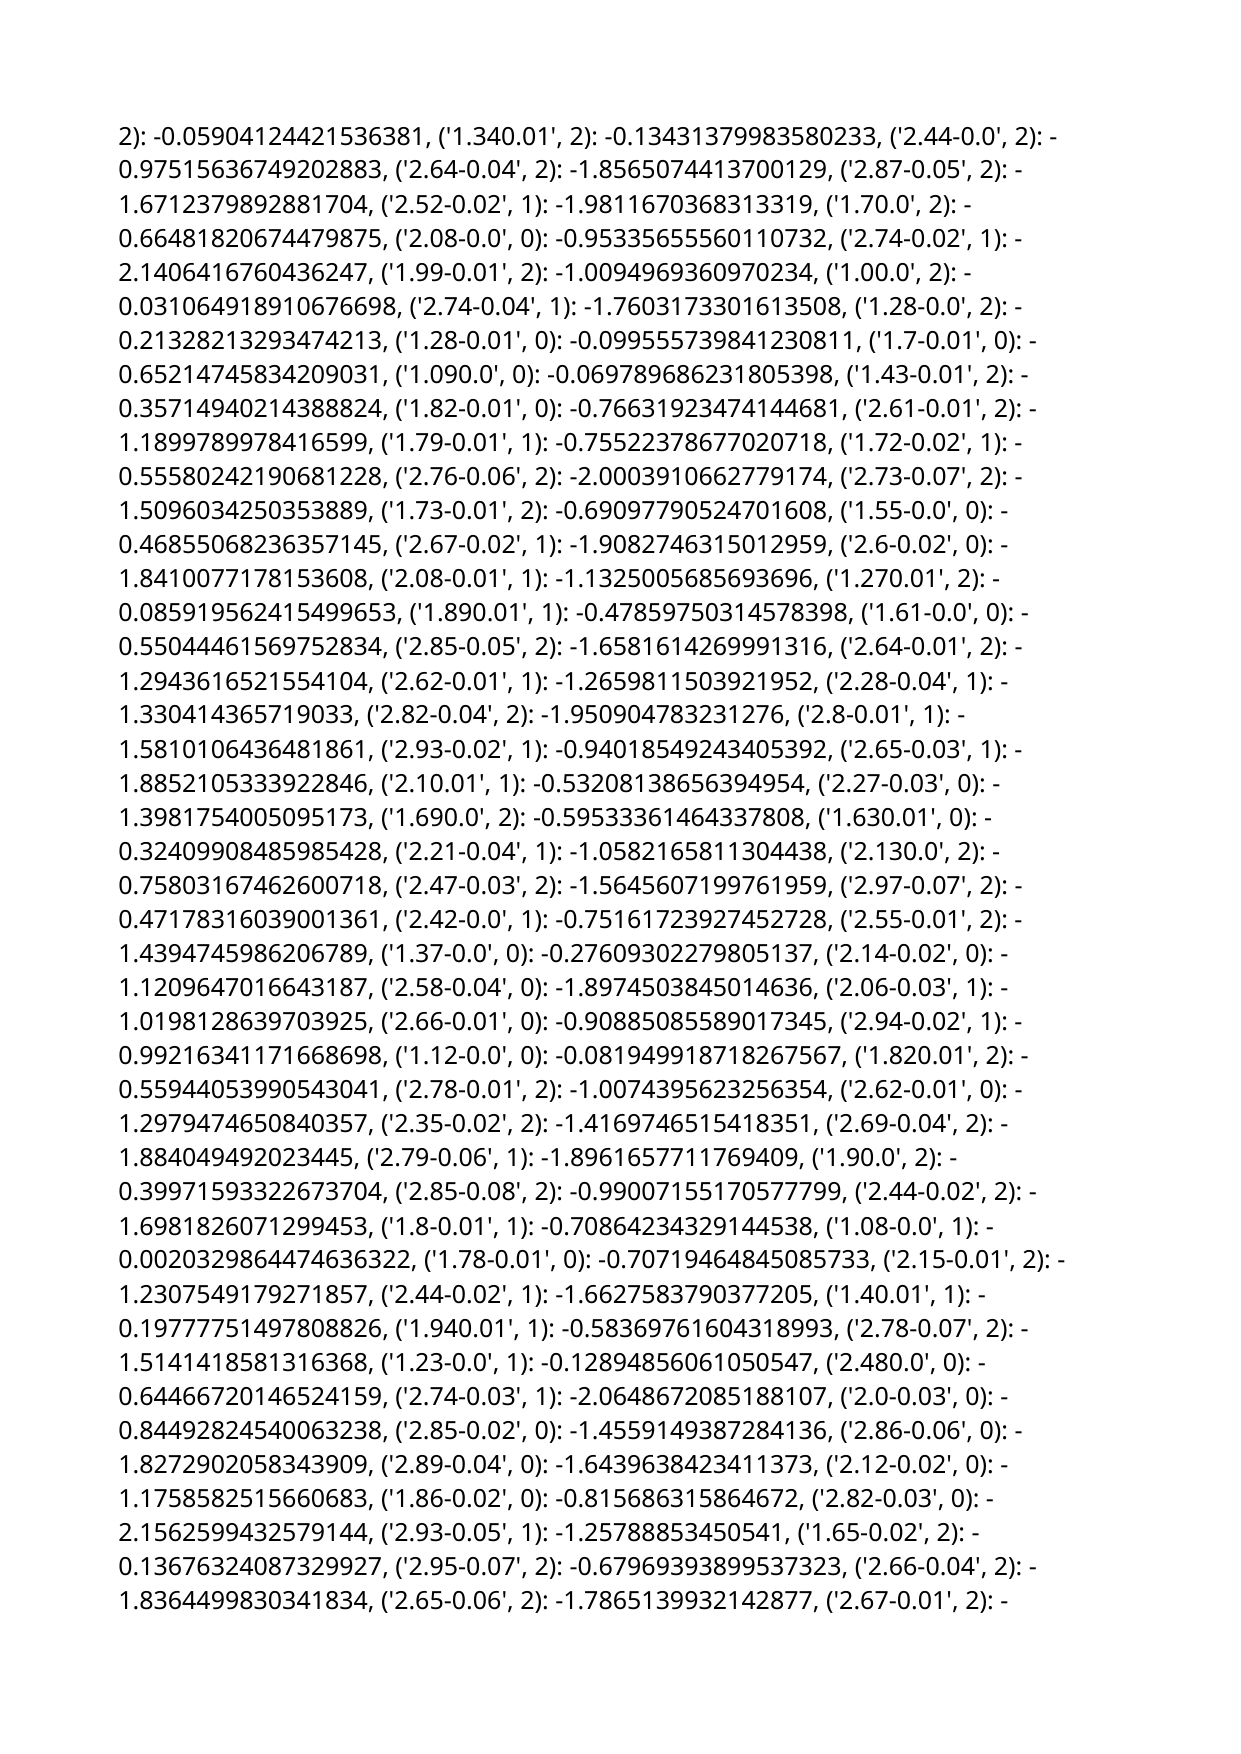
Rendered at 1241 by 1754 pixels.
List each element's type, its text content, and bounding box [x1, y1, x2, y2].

text 2): -0.05904124421536381, ('1.340.01', 2): -0.13431379983580233, ('2.44-0.0', 2): -0.97515636749202883, ('2.64-0.04', 2): -1.8565074413700129, ('2.87-0.05', 2): -1.6712379892881704, ('2.52-0.02', 1): -1.9811670368313319, ('1.70.0', 2): -0.66481820674479875, ('2.08-0.0', 0): -0.95335655560110732, ('2.74-0.02', 1): -2.1406416760436247, ('1.99-0.01', 2): -1.0094969360970234, ('1.00.0', 2): -0.031064918910676698, ('2.74-0.04', 1): -1.7603173301613508, ('1.28-0.0', 2): -0.21328213293474213, ('1.28-0.01', 0): -0.099555739841230811, ('1.7-0.01', 0): -0.65214745834209031, ('1.090.0', 0): -0.069789686231805398, ('1.43-0.01', 2): -0.35714940214388824, ('1.82-0.01', 0): -0.76631923474144681, ('2.61-0.01', 2): -1.1899789978416599, ('1.79-0.01', 1): -0.75522378677020718, ('1.72-0.02', 1): -0.55580242190681228, ('2.76-0.06', 2): -2.0003910662779174, ('2.73-0.07', 2): -1.5096034250353889, ('1.73-0.01', 2): -0.69097790524701608, ('1.55-0.0', 0): -0.46855068236357145, ('2.67-0.02', 1): -1.9082746315012959, ('2.6-0.02', 0): -1.8410077178153608, ('2.08-0.01', 1): -1.1325005685693696, ('1.270.01', 2): -0.085919562415499653, ('1.890.01', 1): -0.47859750314578398, ('1.61-0.0', 0): -0.55044461569752834, ('2.85-0.05', 2): -1.6581614269991316, ('2.64-0.01', 2): -1.2943616521554104, ('2.62-0.01', 1): -1.2659811503921952, ('2.28-0.04', 1): -1.330414365719033, ('2.82-0.04', 2): -1.950904783231276, ('2.8-0.01', 1): -1.5810106436481861, ('2.93-0.02', 1): -0.94018549243405392, ('2.65-0.03', 1): -1.8852105333922846, ('2.10.01', 1): -0.53208138656394954, ('2.27-0.03', 0): -1.3981754005095173, ('1.690.0', 2): -0.59533361464337808, ('1.630.01', 0): -0.32409908485985428, ('2.21-0.04', 1): -1.0582165811304438, ('2.130.0', 2): -0.75803167462600718, ('2.47-0.03', 2): -1.5645607199761959, ('2.97-0.07', 2): -0.47178316039001361, ('2.42-0.0', 1): -0.75161723927452728, ('2.55-0.01', 2): -1.4394745986206789, ('1.37-0.0', 0): -0.27609302279805137, ('2.14-0.02', 0): -1.1209647016643187, ('2.58-0.04', 0): -1.8974503845014636, ('2.06-0.03', 1): -1.0198128639703925, ('2.66-0.01', 0): -0.90885085589017345, ('2.94-0.02', 1): -0.99216341171668698, ('1.12-0.0', 0): -0.081949918718267567, ('1.820.01', 2): -0.55944053990543041, ('2.78-0.01', 2): -1.0074395623256354, ('2.62-0.01', 0): -1.2979474650840357, ('2.35-0.02', 2): -1.4169746515418351, ('2.69-0.04', 2): -1.884049492023445, ('2.79-0.06', 1): -1.8961657711769409, ('1.90.0', 2): -0.39971593322673704, ('2.85-0.08', 2): -0.99007155170577799, ('2.44-0.02', 2): -1.6981826071299453, ('1.8-0.01', 1): -0.70864234329144538, ('1.08-0.0', 1): -0.0020329864474636322, ('1.78-0.01', 0): -0.70719464845085733, ('2.15-0.01', 2): -1.2307549179271857, ('2.44-0.02', 1): -1.6627583790377205, ('1.40.01', 1): -0.19777751497808826, ('1.940.01', 1): -0.58369761604318993, ('2.78-0.07', 2): -1.5141418581316368, ('1.23-0.0', 1): -0.12894856061050547, ('2.480.0', 0): -0.64466720146524159, ('2.74-0.03', 1): -2.0648672085188107, ('2.0-0.03', 0): -0.84492824540063238, ('2.85-0.02', 0): -1.4559149387284136, ('2.86-0.06', 0): -1.8272902058343909, ('2.89-0.04', 0): -1.6439638423411373, ('2.12-0.02', 0): -1.1758582515660683, ('1.86-0.02', 0): -0.815686315864672, ('2.82-0.03', 0): -2.1562599432579144, ('2.93-0.05', 1): -1.25788853450541, ('1.65-0.02', 2): -0.13676324087329927, ('2.95-0.07', 2): -0.67969393899537323, ('2.66-0.04', 2): -1.8364499830341834, ('2.65-0.06', 2): -1.7865139932142877, ('2.67-0.01', 2): [118, 118, 1122, 1617]
